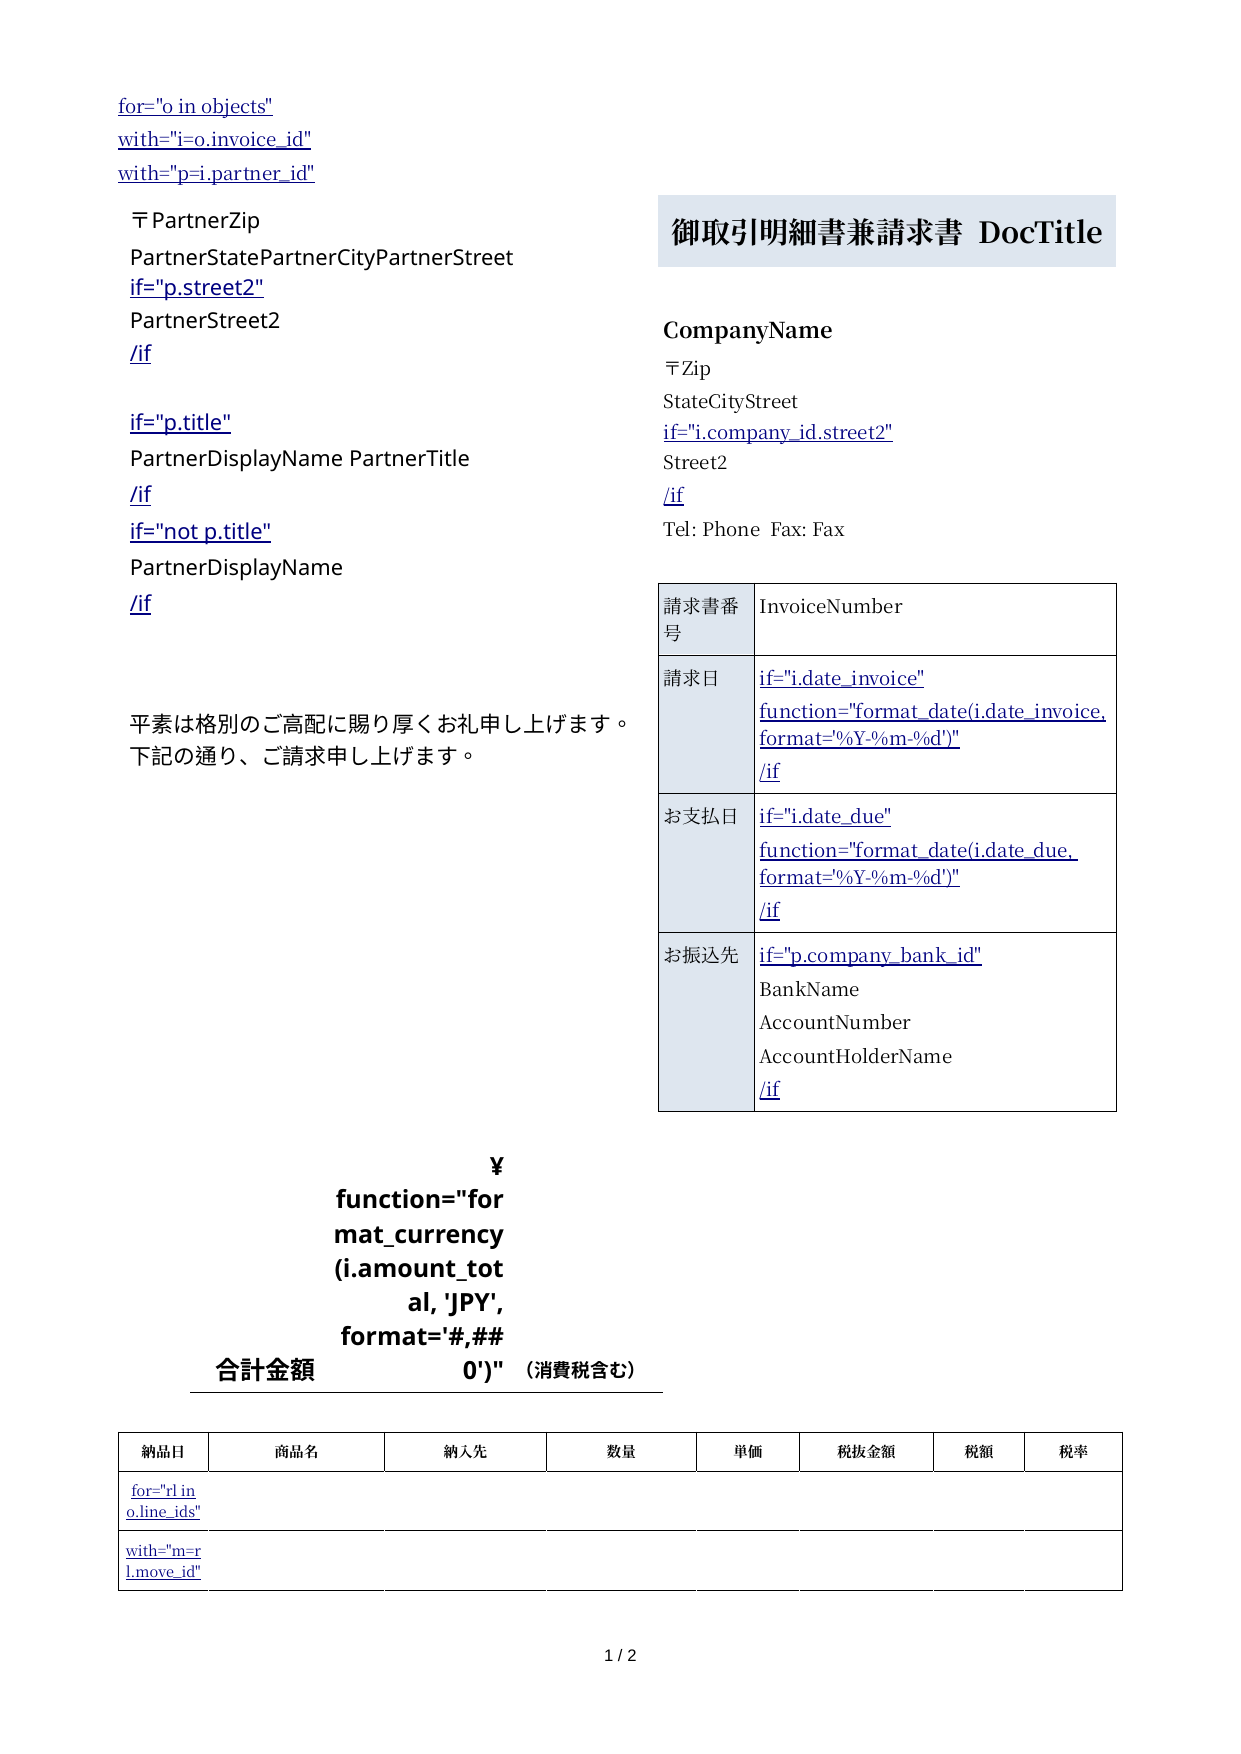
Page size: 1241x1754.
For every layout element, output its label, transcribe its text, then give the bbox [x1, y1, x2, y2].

table_cell [800, 1531, 933, 1590]
table_cell [385, 1531, 546, 1590]
table_header 税率 [1025, 1433, 1122, 1471]
table_cell お振込先 [659, 933, 754, 1111]
table_cell [934, 1472, 1024, 1530]
table_header 商品名 [209, 1433, 384, 1471]
table_header 単価 [697, 1433, 799, 1471]
table_header 合計金額 [190, 1143, 321, 1392]
table_header 請求書番号 [659, 584, 754, 654]
table_cell お支払日 [659, 794, 754, 932]
table_cell [697, 1531, 799, 1590]
table_header 平素は格別のご高配に賜り厚くお礼申し上げます。 下記の通り、ご請求申し上げます。 [124, 627, 647, 851]
table_cell [547, 1472, 696, 1530]
table_header ¥ function="format_currency(i.amount_total, 'JPY', format='#,##0')" [321, 1143, 509, 1392]
table_cell if="i.date_due" function="format_date(i.date_due, format='%Y-%m-%d')" /if [755, 794, 1116, 932]
table_cell for="rl in o.line_ids" [119, 1472, 208, 1530]
table_header 税抜金額 [800, 1433, 933, 1471]
table_header [118, 189, 652, 1117]
table_cell CompanyName 〒Zip StateCityStreet if="i.company_id.street2" Street2 /if Tel: Phone Fax: Fax [658, 268, 1116, 582]
text with="p=i.partner_id" [118, 159, 1122, 186]
table_cell [385, 1472, 546, 1530]
table_cell [800, 1472, 933, 1530]
table_header 御取引明細書兼請求書 DocTitle [658, 195, 1116, 267]
table_cell [697, 1472, 799, 1530]
table_cell 請求日 [659, 656, 754, 793]
table_header 〒PartnerZip PartnerStatePartnerCityPartnerStreet if="p.street2" PartnerStreet2 /if if="p.title" PartnerDisplayName PartnerTitle /if if="not p.title" PartnerDisplayName /if [124, 195, 596, 627]
table_cell [1025, 1472, 1122, 1530]
table_header InvoiceNumber [755, 584, 1116, 654]
table_cell if="p.company_bank_id" BankName AccountNumber AccountHolderName /if [755, 933, 1116, 1111]
table_cell if="i.date_invoice" function="format_date(i.date_invoice, format='%Y-%m-%d')" /if [755, 656, 1116, 793]
table_header 納品日 [119, 1433, 208, 1471]
table_cell [934, 1531, 1024, 1590]
table_header （消費税含む） [510, 1143, 663, 1392]
table_cell [547, 1531, 696, 1590]
table_cell [209, 1472, 384, 1530]
table_header [652, 189, 1122, 1117]
table_header 数量 [547, 1433, 696, 1471]
table_header 税額 [934, 1433, 1024, 1471]
text with="i=o.invoice_id" [118, 125, 1122, 152]
table_cell [209, 1531, 384, 1590]
table_cell [1025, 1531, 1122, 1590]
text for="o in objects" [118, 92, 1122, 119]
table_cell with="m=rl.move_id" [119, 1531, 208, 1590]
table_header 納入先 [385, 1433, 546, 1471]
